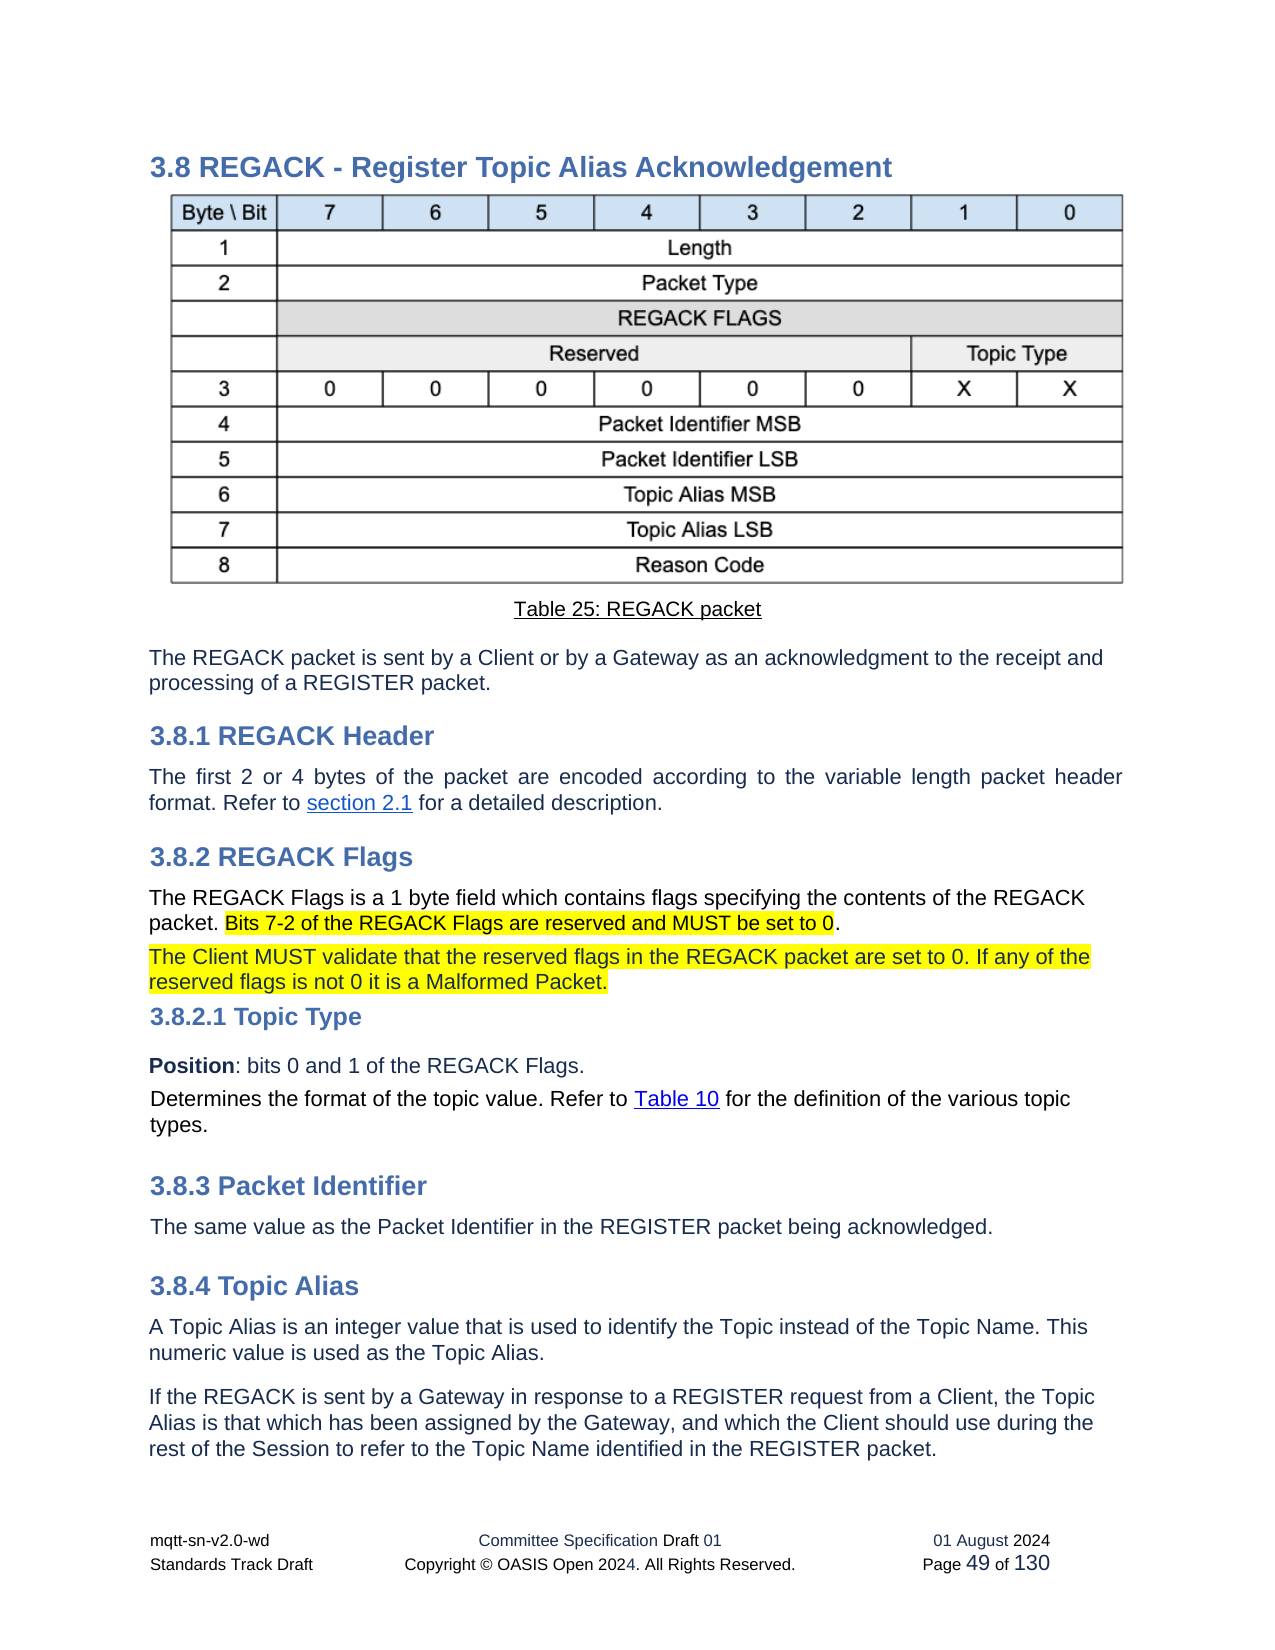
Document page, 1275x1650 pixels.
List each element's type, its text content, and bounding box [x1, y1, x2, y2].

text The REGACK Flags is a 1 byte field which contains flags specifying the contents of the REGACK packet. Bits 7-2 of the REGACK Flags are reserved and MUST be set to 0. [148, 885, 1124, 935]
subtitle 3.8.3 Packet Identifier [150, 1170, 1124, 1201]
text The same value as the Packet Identifier in the REGISTER packet being acknowledged. [150, 1214, 1124, 1239]
text The first 2 or 4 bytes of the packet are encoded according to the variable length packet header format. Refer to section 2.1 for a detailed description. [148, 764, 1124, 815]
text Table 25: REGACK packet [150, 597, 1125, 621]
subtitle 3.8.2.1 Topic Type [150, 1002, 1124, 1031]
subtitle 3.8.2 REGACK Flags [150, 841, 1124, 872]
text A Topic Alias is an integer value that is used to identify the Topic instead of the Topic Name. This numeric value is used as the Topic Alias. [148, 1314, 1124, 1365]
subtitle 3.8 REGACK - Register Topic Alias Acknowledgement [150, 150, 1124, 183]
text The Client MUST validate that the reserved flags in the REGACK packet are set to 0. If any of the reserved flags is not 0 it is a Malformed Packet. [148, 943, 1124, 994]
text If the REGACK is sent by a Gateway in response to a REGISTER request from a Client, the Topic Alias is that which has been assigned by the Gateway, and which the Client should use during the rest of the Session to refer to the Topic Name identified in the REGISTER packet. [148, 1384, 1124, 1461]
text Position: bits 0 and 1 of the REGACK Flags. [148, 1053, 1124, 1078]
subtitle 3.8.1 REGACK Header [150, 720, 1124, 752]
picture [148, 194, 1124, 584]
text The REGACK packet is sent by a Client or by a Gateway as an acknowledgment to the receipt and processing of a REGISTER packet. [148, 645, 1124, 695]
text Determines the format of the topic value. Refer to Table 10 for the definition of the various topic types. [150, 1086, 1124, 1137]
subtitle 3.8.4 Topic Alias [150, 1270, 1124, 1302]
